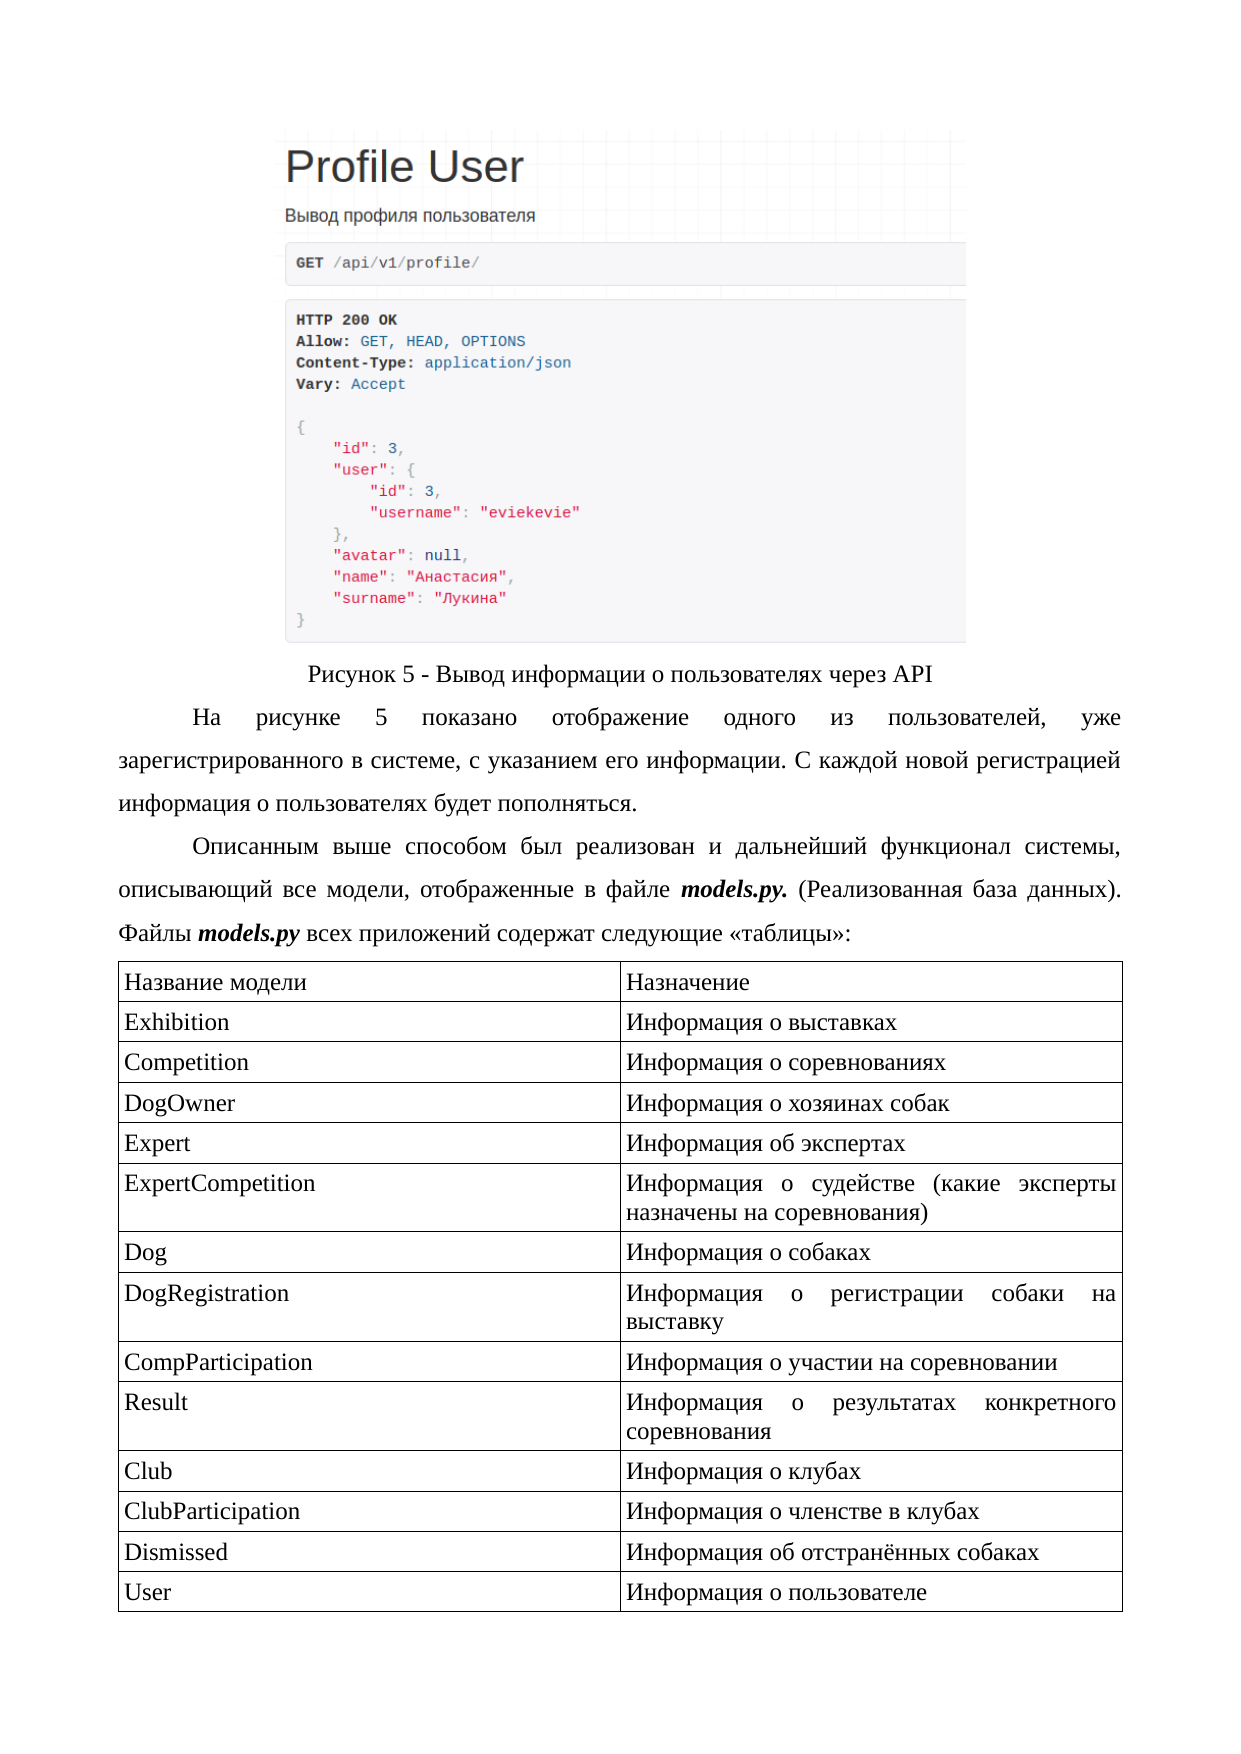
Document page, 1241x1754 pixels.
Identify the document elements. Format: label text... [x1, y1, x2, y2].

table_cell User [119, 1572, 620, 1611]
table_header Название модели [119, 962, 620, 1001]
table_header Назначение [621, 962, 1122, 1001]
table_cell Dismissed [119, 1532, 620, 1571]
text Рисунок 5 - Вывод информации о пользователях через API [274, 654, 966, 688]
table_cell Dog [119, 1232, 620, 1272]
table_cell Информация о хозяинах собак [621, 1083, 1122, 1122]
text На рисунке 5 показано отображение одного из пользователей, уже зарегистрированного в системе, с указанием его информации. С каждой новой регистрацией информация о пользователях будет пополняться. [118, 118, 1122, 817]
text Описанным выше способом был реализован и дальнейший функционал системы, описывающий все модели, отображенные в файле models.py. (Реализованная база данных). Файлы models.py всех приложений содержат следующие «таблицы»: [118, 831, 1122, 946]
table_cell Exhibition [119, 1002, 620, 1041]
table_cell Информация о выставках [621, 1002, 1122, 1041]
table_cell Club [119, 1451, 620, 1491]
table_cell ClubParticipation [119, 1492, 620, 1531]
table_cell Информация об отстранённых собаках [621, 1532, 1122, 1571]
table_cell Информация о судействе (какие эксперты назначены на соревнования) [621, 1164, 1122, 1231]
table_cell Expert [119, 1123, 620, 1162]
table_cell DogRegistration [119, 1273, 620, 1341]
table_cell CompParticipation [119, 1342, 620, 1381]
table_cell Информация о пользователе [621, 1572, 1122, 1611]
table_cell DogOwner [119, 1083, 620, 1122]
table_cell Result [119, 1382, 620, 1450]
picture [274, 130, 967, 654]
table_cell Информация о результатах конкретного соревнования [621, 1382, 1122, 1450]
table_cell Информация о клубах [621, 1451, 1122, 1491]
table_cell Информация о соревнованиях [621, 1042, 1122, 1082]
table_cell Информация о собаках [621, 1232, 1122, 1272]
table_cell Competition [119, 1042, 620, 1082]
table_cell Информация о членстве в клубах [621, 1492, 1122, 1531]
table_cell Информация об экспертах [621, 1123, 1122, 1162]
table_cell Информация о участии на соревновании [621, 1342, 1122, 1381]
table_cell ExpertCompetition [119, 1164, 620, 1231]
table_cell Информация о регистрации собаки на выставку [621, 1273, 1122, 1341]
